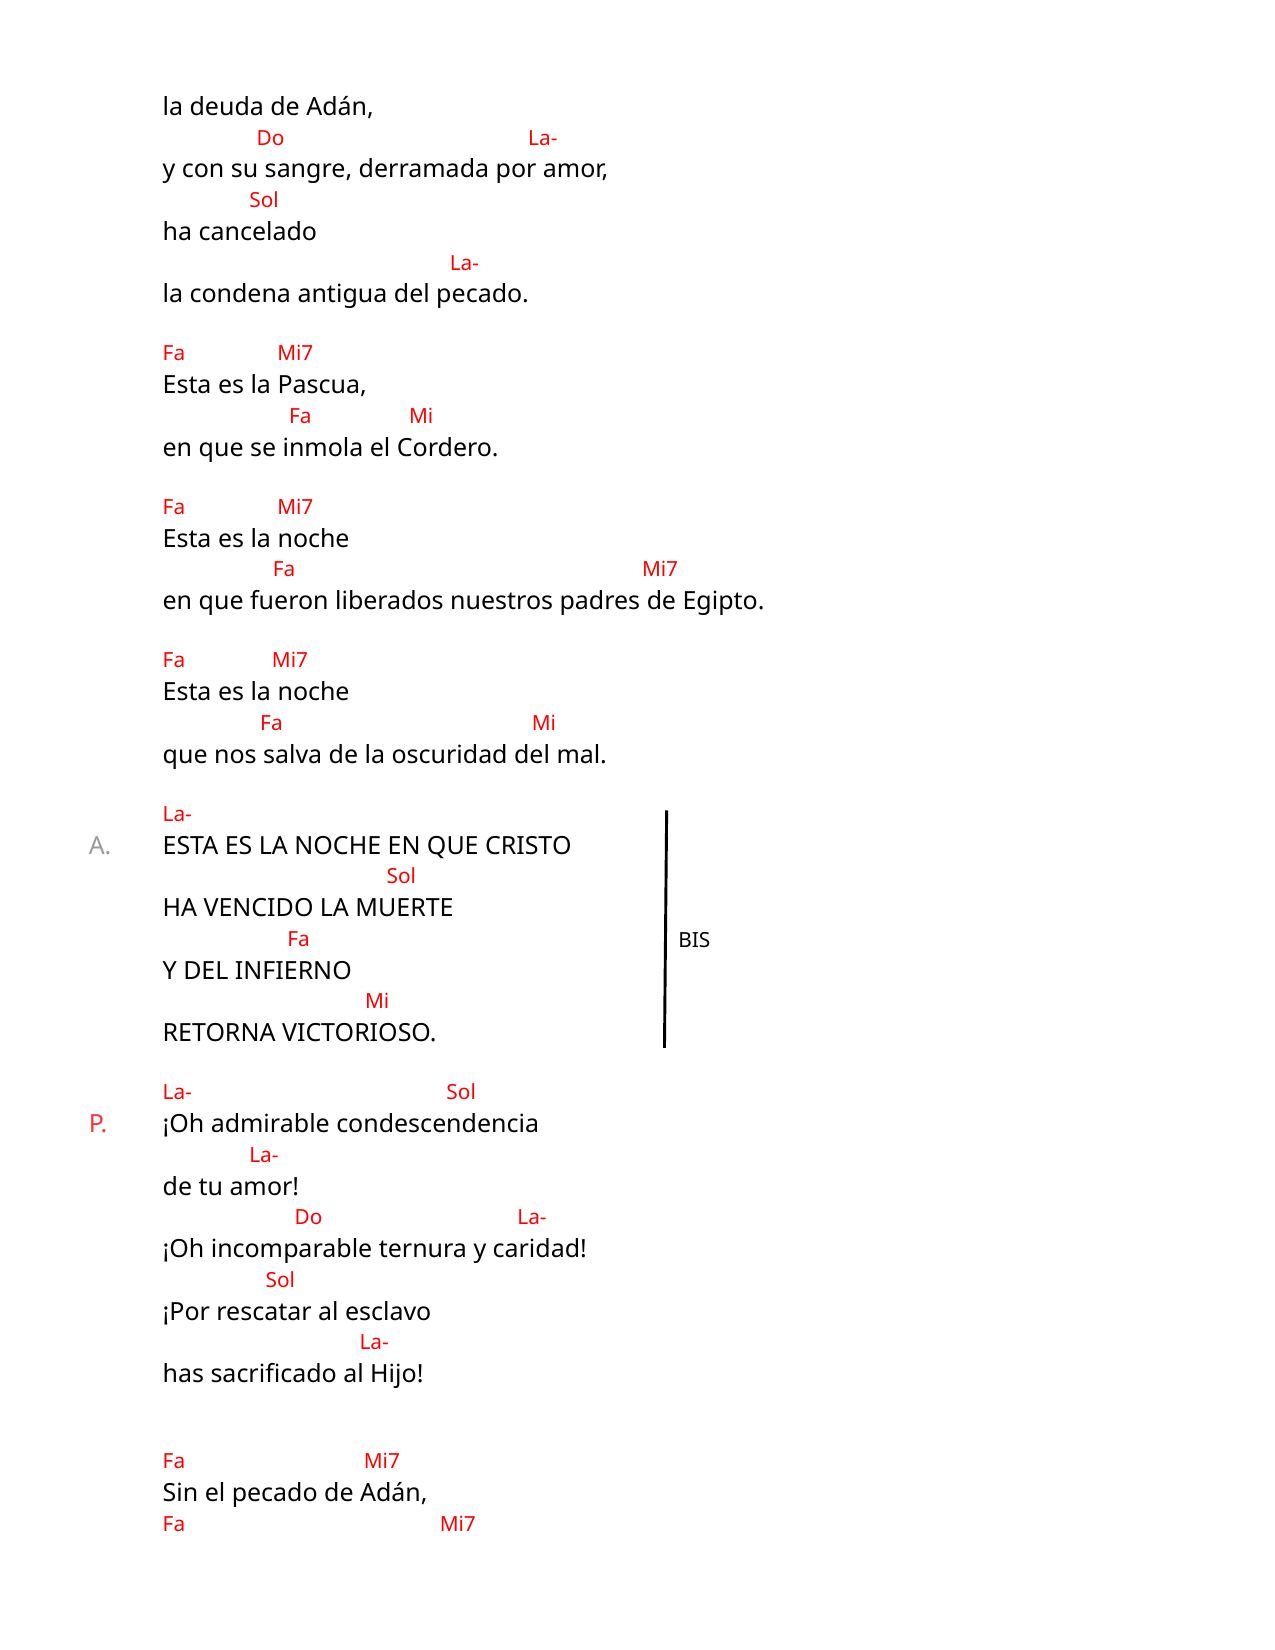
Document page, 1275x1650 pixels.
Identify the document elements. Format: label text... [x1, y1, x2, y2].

text que nos salva de la oscuridad del mal. [88, 736, 1186, 770]
text HA VENCIDO LA MUERTE [88, 890, 664, 924]
text Sol [88, 861, 664, 890]
text Fa [88, 924, 664, 952]
text en que se inmola el Cordero. [88, 429, 1186, 463]
text [668, 827, 1186, 861]
text La- [88, 799, 1186, 827]
text ha cancelado [88, 213, 1186, 248]
text la deuda de Adán, [88, 88, 1186, 123]
text Fa Mi7 [88, 1509, 1186, 1538]
text La- Sol [88, 1077, 1186, 1106]
text A. ESTA ES LA NOCHE EN QUE CRISTO [88, 827, 665, 861]
text y con su sangre, derramada por amor, [88, 151, 1186, 185]
text La- [88, 1327, 1186, 1356]
text [667, 986, 1186, 1015]
text has sacrificado al Hijo! [88, 1356, 1186, 1390]
text Esta es la noche [88, 674, 1186, 708]
text Fa Mi7 [88, 492, 1186, 520]
text La- [88, 1140, 1186, 1168]
text Do La- [88, 1202, 1186, 1231]
text [668, 861, 1186, 890]
text Sol [88, 1265, 1186, 1293]
text Esta es la noche [88, 520, 1186, 554]
text Fa Mi [88, 708, 1186, 736]
text Fa Mi7 [88, 338, 1186, 367]
text Mi [88, 986, 663, 1015]
text Sol [88, 185, 1186, 213]
text [668, 890, 1186, 924]
text P. ¡Oh admirable condescendencia [88, 1106, 1186, 1140]
text Sin el pecado de Adán, [88, 1475, 1186, 1509]
text RETORNA VICTORIOSO. [88, 1015, 1186, 1049]
text [667, 952, 1186, 986]
text Fa Mi7 [88, 645, 1186, 674]
text Fa Mi7 [88, 554, 1186, 583]
text Y DEL INFIERNO [88, 952, 663, 986]
text de tu amor! [88, 1168, 1186, 1202]
text la condena antigua del pecado. [88, 276, 1186, 310]
text Esta es la Pascua, [88, 367, 1186, 401]
text ¡Oh incomparable ternura y caridad! [88, 1231, 1186, 1265]
text ¡Por rescatar al esclavo [88, 1293, 1186, 1327]
text Do La- [88, 123, 1186, 151]
text Fa Mi7 [88, 1447, 1186, 1475]
text La- [88, 248, 1186, 276]
text en que fueron liberados nuestros padres de Egipto. [88, 583, 1186, 617]
text Fa Mi [88, 401, 1186, 429]
text Fa [667, 924, 1186, 952]
